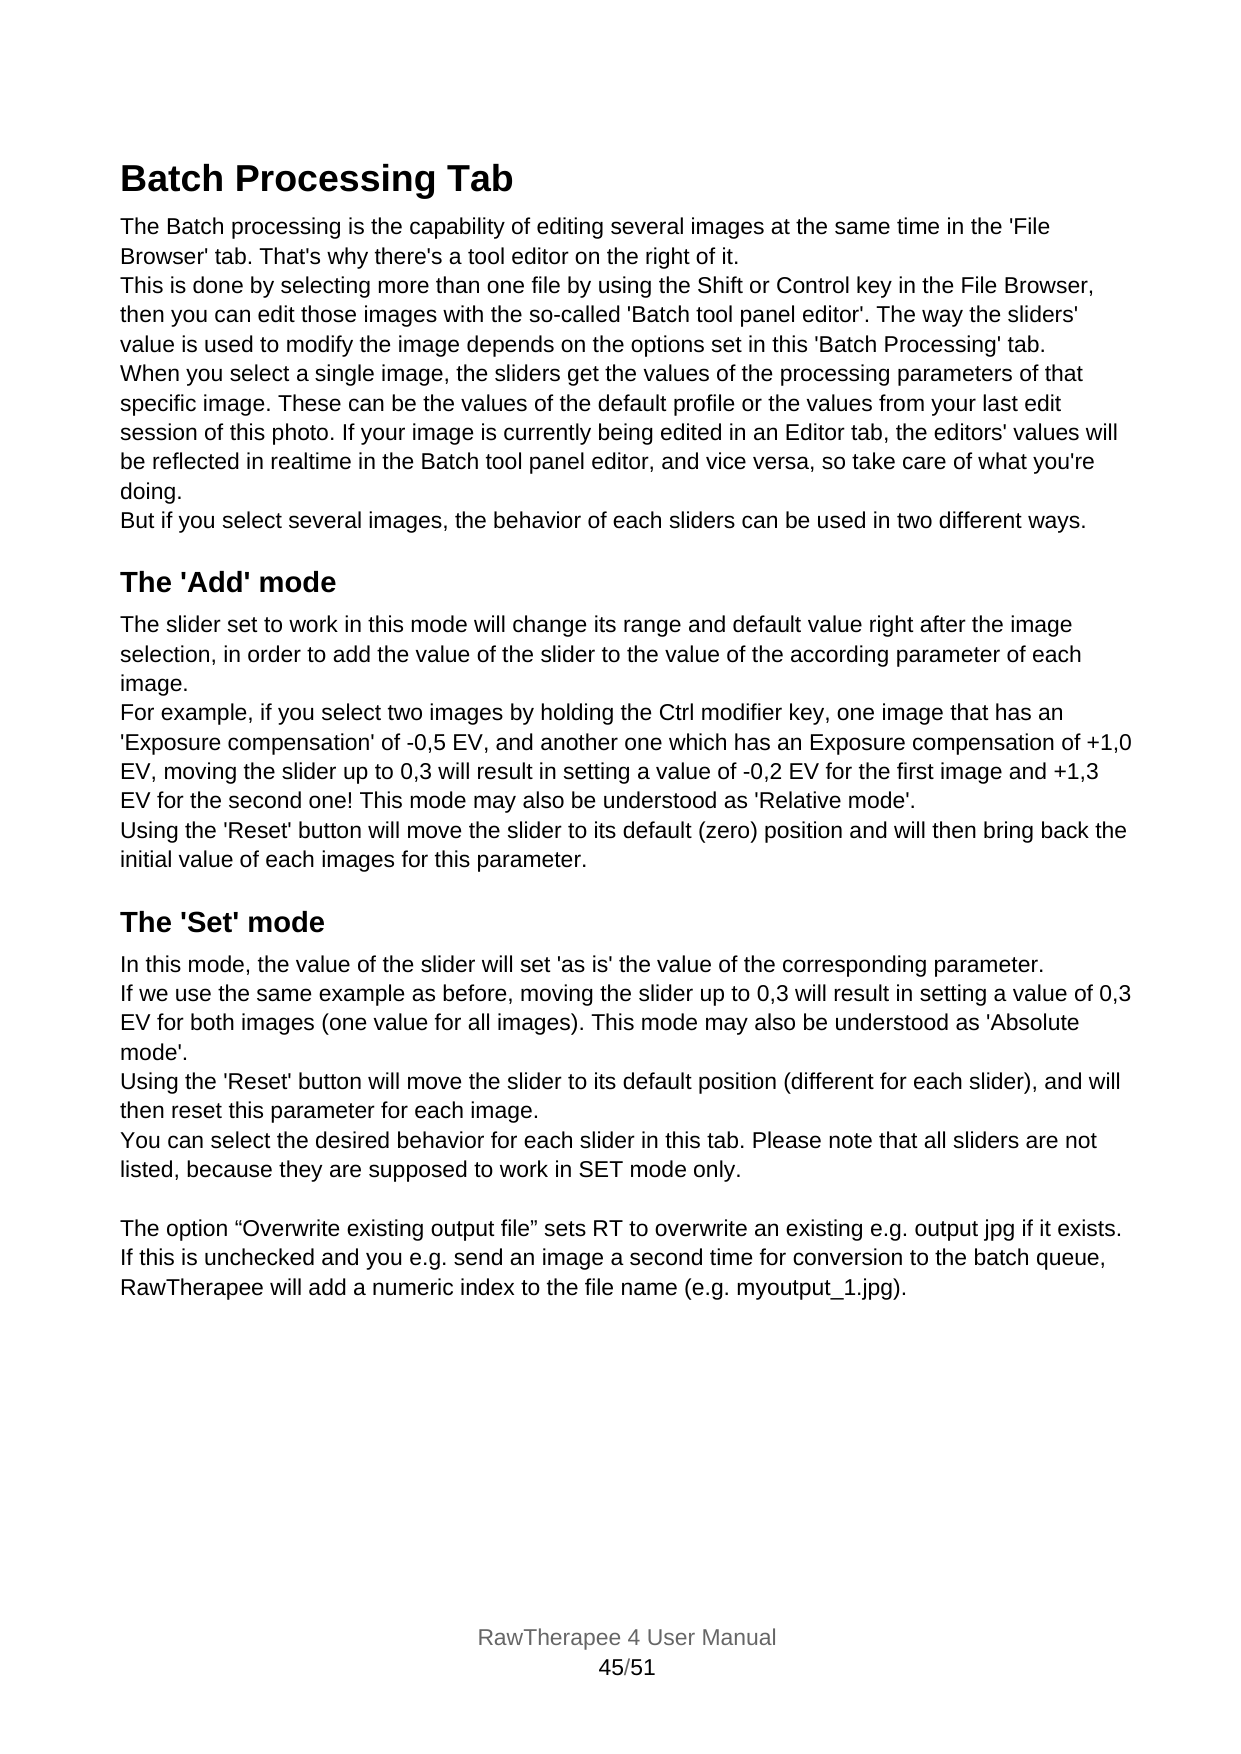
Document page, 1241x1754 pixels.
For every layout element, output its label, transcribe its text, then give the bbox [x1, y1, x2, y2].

text When you select a single image, the sliders get the values of the processing parameters of that specific image. These can be the values of the default profile or the values from your last edit session of this photo. If your image is currently being edited in an Editor tab, the editors' values will be reflected in realtime in the Batch tool panel editor, and vice versa, so take care of what you're doing. [120, 361, 1134, 504]
text The option “Overwrite existing output file” sets RT to overwrite an existing e.g. output jpg if it exists. If this is unchecked and you e.g. send an image a second time for conversion to the batch queue, RawTherapee will add a numeric index to the file name (e.g. myoutput_1.jpg). [120, 1216, 1134, 1300]
text You can select the desired behavior for each slider in this tab. Please note that all sliders are not listed, because they are supposed to work in SET mode only. [120, 1127, 1134, 1182]
subtitle The 'Set' mode [120, 906, 1134, 938]
subtitle The 'Add' mode [120, 566, 1134, 599]
text The slider set to work in this mode will change its range and default value right after the image selection, in order to add the value of the slider to the value of the according parameter of each image. [120, 612, 1134, 696]
subtitle Batch Processing Tab [120, 157, 1134, 199]
text In this mode, the value of the slider will set 'as is' the value of the corresponding parameter. [120, 951, 1134, 977]
text If we use the same example as before, moving the slider up to 0,3 will result in setting a value of 0,3 EV for both images (one value for all images). This mode may also be understood as 'Absolute mode'. [120, 981, 1134, 1065]
text This is done by selecting more than one file by using the Shift or Control key in the File Browser, then you can edit those images with the so-called 'Batch tool panel editor'. The way the sliders' value is used to modify the image depends on the options set in this 'Batch Processing' tab. [120, 273, 1134, 357]
text For example, if you select two images by holding the Ctrl modifier key, one image that has an 'Exposure compensation' of -0,5 EV, and another one which has an Exposure compensation of +1,0 EV, moving the slider up to 0,3 will result in setting a value of -0,2 EV for the first image and +1,3 EV for the second one! This mode may also be understood as 'Relative mode'. [120, 700, 1134, 814]
text Using the 'Reset' button will move the slider to its default (zero) position and will then bring back the initial value of each images for this parameter. [120, 818, 1134, 873]
text But if you select several images, the behavior of each sliders can be used in two different ways. [120, 508, 1134, 533]
text Using the 'Reset' button will move the slider to its default position (different for each slider), and will then reset this parameter for each image. [120, 1069, 1134, 1124]
text The Batch processing is the capability of editing several images at the same time in the 'File Browser' tab. That's why there's a tool editor on the right of it. [120, 214, 1134, 269]
